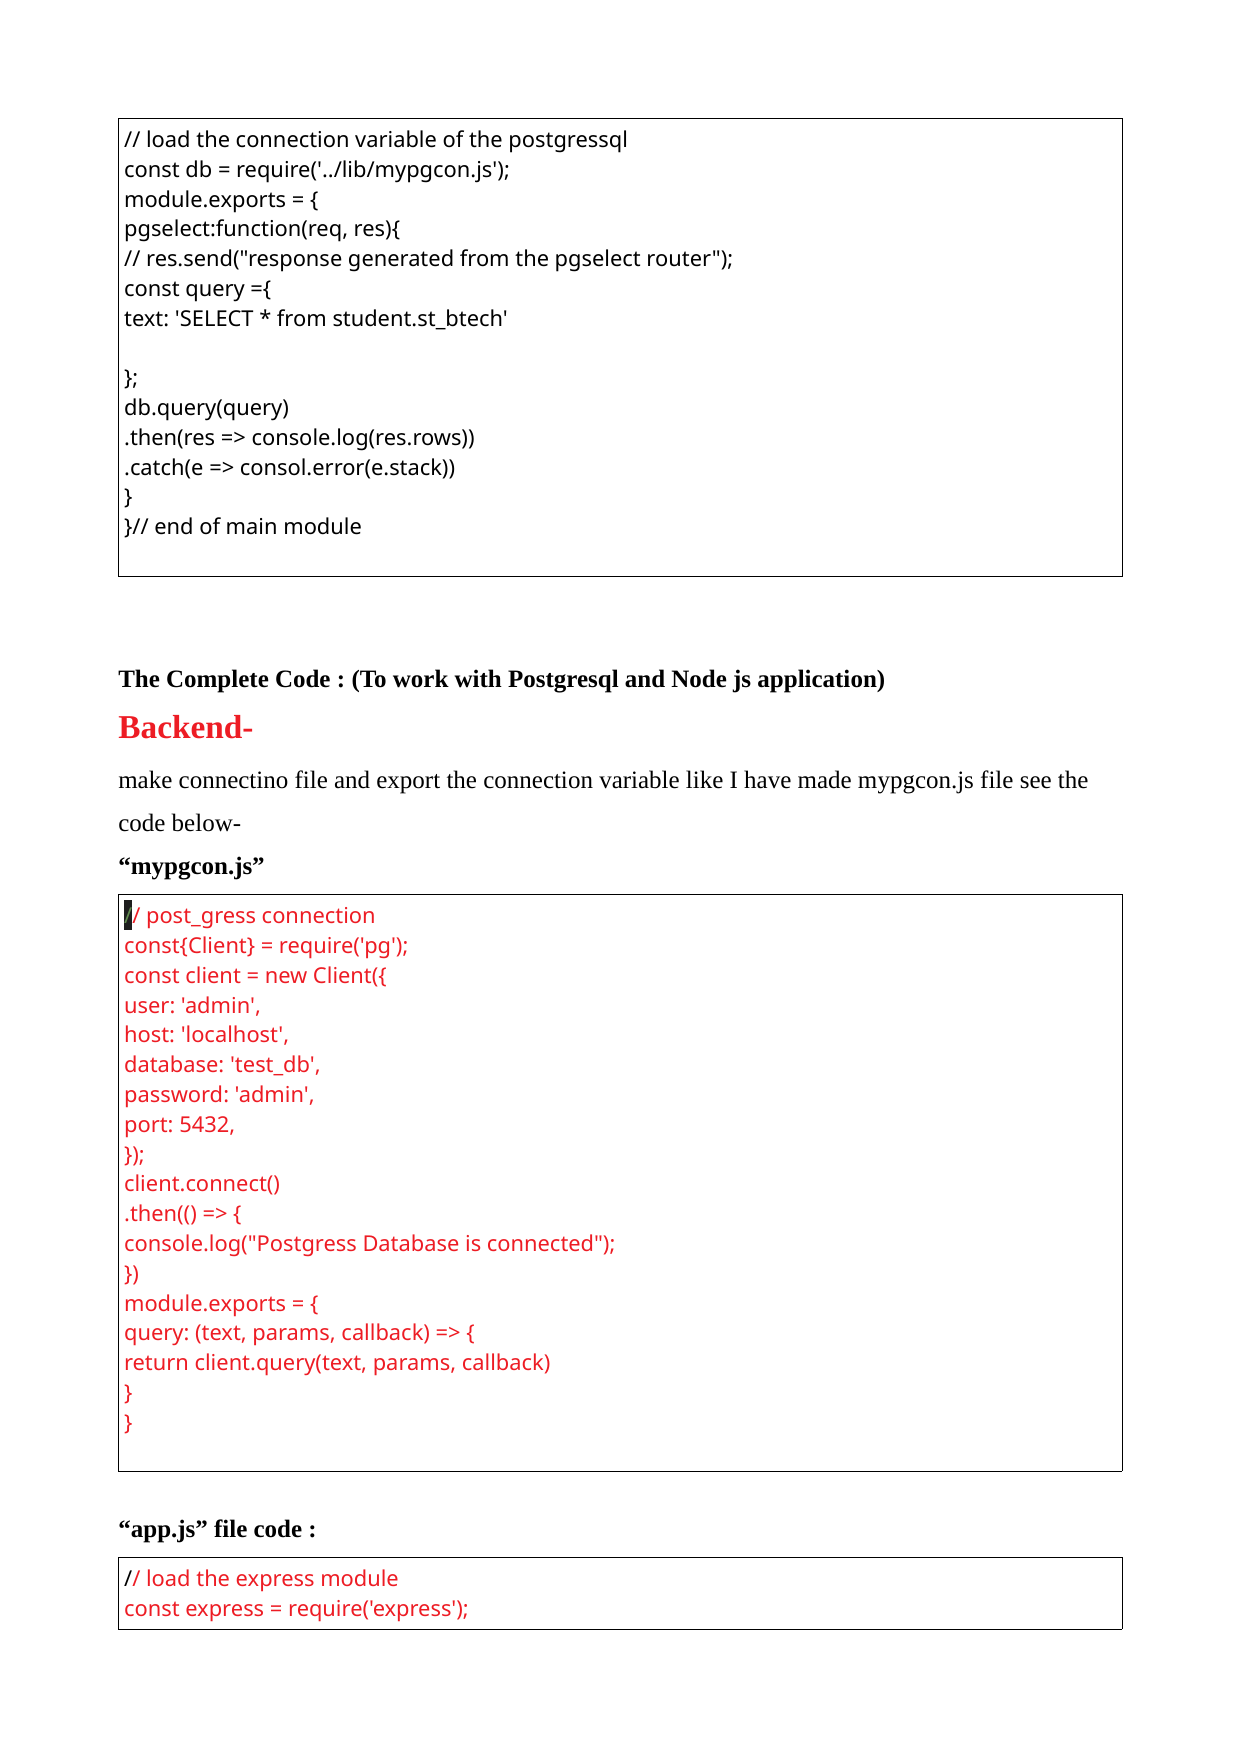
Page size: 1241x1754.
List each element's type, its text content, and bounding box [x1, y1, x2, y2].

table_header // load the connection variable of the postgressql const db = require('../lib/mypgcon.js'); module.exports = { pgselect:function(req, res){ // res.send("response generated from the pgselect router"); const query ={ text: 'SELECT * from student.st_btech' }; db.query(query) .then(res => console.log(res.rows)) .catch(e => consol.error(e.stack)) } }// end of main module [119, 119, 1122, 576]
text Backend- [118, 707, 1122, 746]
text make connectino file and export the connection variable like I have made mypgcon.js file see the code below- [118, 765, 1122, 837]
text The Complete Code : (To work with Postgresql and Node js application) [118, 664, 1122, 693]
table_header // post_gress connection const{Client} = require('pg'); const client = new Client({ user: 'admin', host: 'localhost', database: 'test_db', password: 'admin', port: 5432, }); client.connect() .then(() => { console.log("Postgress Database is connected"); }) module.exports = { query: (text, params, callback) => { return client.query(text, params, callback) } } [119, 895, 1122, 1471]
text “app.js” file code : [118, 1514, 1122, 1543]
text “mypgcon.js” [118, 851, 1122, 880]
table_header // load the express module const express = require('express'); [119, 1558, 1122, 1628]
